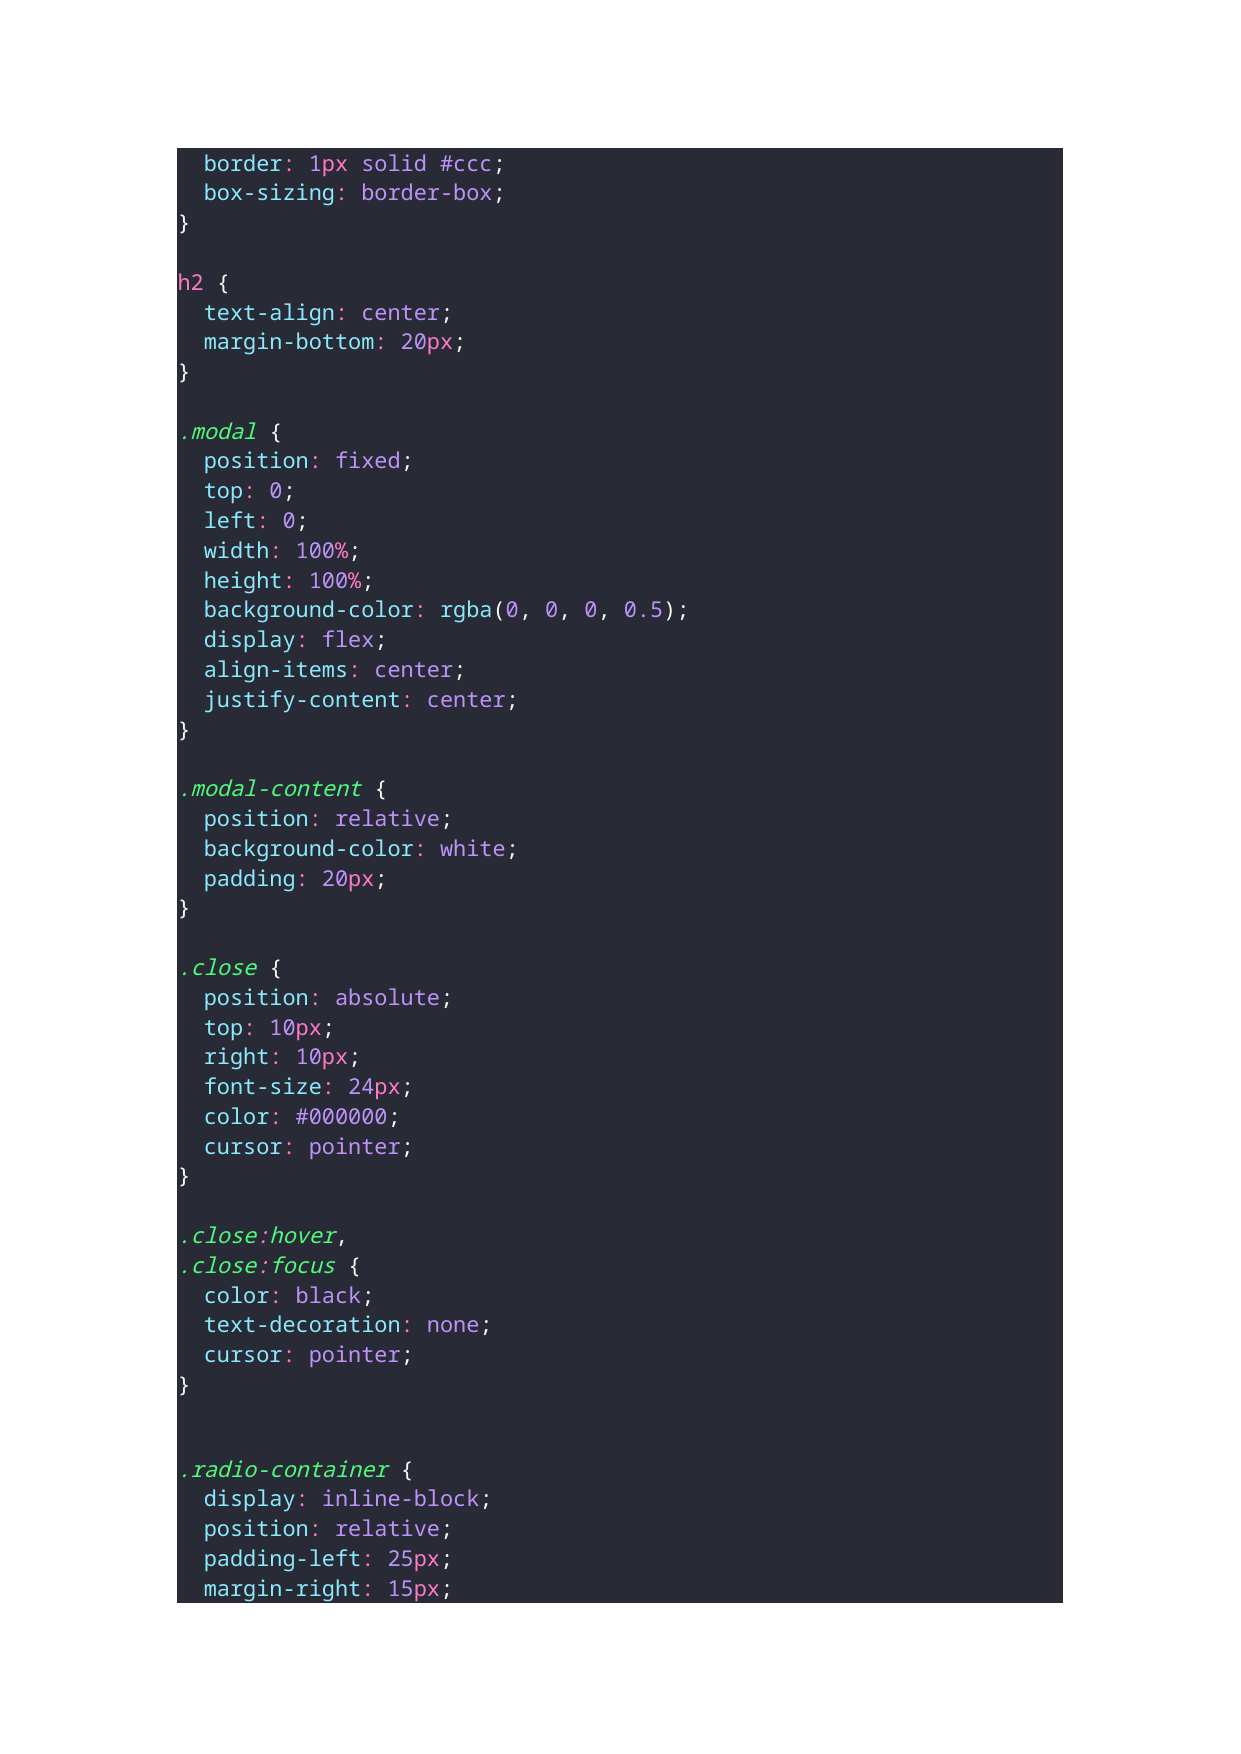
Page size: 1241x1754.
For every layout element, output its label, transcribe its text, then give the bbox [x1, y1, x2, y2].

text width: 100%; [177, 535, 1063, 565]
text .modal { [177, 416, 1063, 446]
text border: 1px solid #ccc; [177, 148, 1063, 177]
text .radio-container { [177, 1454, 1063, 1483]
text left: 0; [177, 505, 1063, 535]
text margin-bottom: 20px; [177, 326, 1063, 356]
text top: 0; [177, 475, 1063, 505]
text margin-right: 15px; [177, 1573, 1063, 1603]
text } [177, 207, 1063, 237]
text align-items: center; [177, 654, 1063, 684]
text background-color: white; [177, 833, 1063, 863]
text } [177, 714, 1063, 743]
text position: relative; [177, 803, 1063, 833]
text } [177, 356, 1063, 386]
text color: #000000; [177, 1101, 1063, 1131]
text box-sizing: border-box; [177, 177, 1063, 207]
text justify-content: center; [177, 684, 1063, 714]
text top: 10px; [177, 1012, 1063, 1041]
text text-align: center; [177, 297, 1063, 326]
text } [177, 1161, 1063, 1190]
text .close:hover, [177, 1220, 1063, 1250]
text h2 { [177, 267, 1063, 297]
text position: absolute; [177, 982, 1063, 1012]
text cursor: pointer; [177, 1131, 1063, 1161]
text padding: 20px; [177, 863, 1063, 892]
text height: 100%; [177, 565, 1063, 594]
text position: fixed; [177, 446, 1063, 475]
text display: flex; [177, 624, 1063, 654]
text } [177, 892, 1063, 922]
text font-size: 24px; [177, 1071, 1063, 1101]
text } [177, 1369, 1063, 1399]
text cursor: pointer; [177, 1339, 1063, 1369]
text position: relative; [177, 1513, 1063, 1543]
text padding-left: 25px; [177, 1543, 1063, 1573]
text .modal-content { [177, 773, 1063, 803]
text color: black; [177, 1280, 1063, 1309]
text background-color: rgba(0, 0, 0, 0.5); [177, 594, 1063, 624]
text .close:focus { [177, 1250, 1063, 1280]
text text-decoration: none; [177, 1309, 1063, 1339]
text display: inline-block; [177, 1483, 1063, 1513]
text .close { [177, 952, 1063, 982]
text right: 10px; [177, 1041, 1063, 1071]
